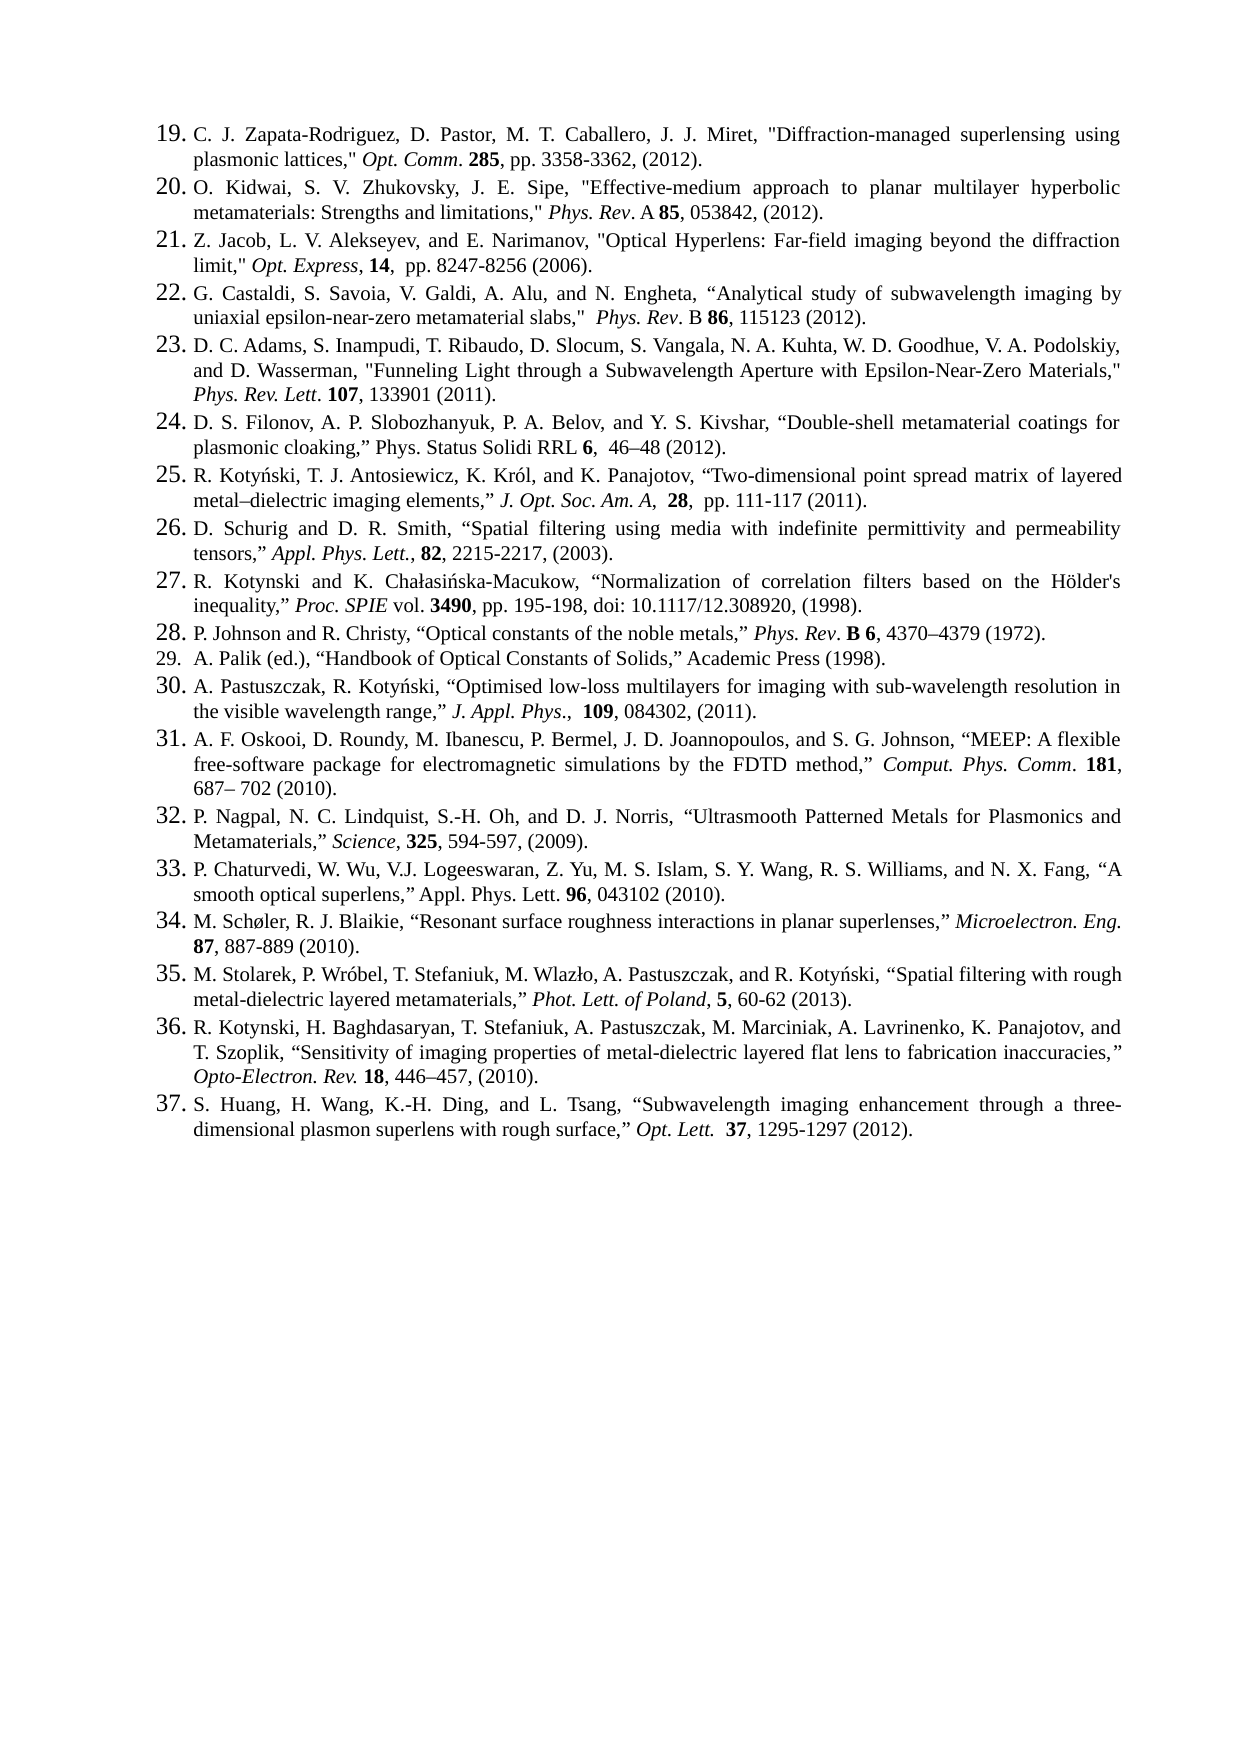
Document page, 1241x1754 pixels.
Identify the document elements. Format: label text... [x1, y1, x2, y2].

list C. J. Zapata-Rodriguez, D. Pastor, M. T. Caballero, J. J. Miret, "Diffraction-managed superlensing using plasmonic lattices," Opt. Comm. 285, pp. 3358-3362, (2012). [156, 118, 1122, 171]
list P. Chaturvedi, W. Wu, V.J. Logeeswaran, Z. Yu, M. S. Islam, S. Y. Wang, R. S. Williams, and N. X. Fang, “A smooth optical superlens,” Appl. Phys. Lett. 96, 043102 (2010). [156, 853, 1122, 906]
list S. Huang, H. Wang, K.-H. Ding, and L. Tsang, “Subwavelength imaging enhancement through a three-dimensional plasmon superlens with rough surface,” Opt. Lett. 37, 1295-1297 (2012). [156, 1088, 1122, 1141]
list P. Johnson and R. Christy, “Optical constants of the noble metals,” Phys. Rev. B 6, 4370–4379 (1972). [156, 617, 1122, 646]
list D. Schurig and D. R. Smith, “Spatial filtering using media with indefinite permittivity and permeability tensors,” Appl. Phys. Lett., 82, 2215-2217, (2003). [156, 512, 1122, 565]
list M. Schøler, R. J. Blaikie, “Resonant surface roughness interactions in planar superlenses,” Microelectron. Eng. 87, 887-889 (2010). [156, 906, 1122, 958]
list P. Nagpal, N. C. Lindquist, S.-H. Oh, and D. J. Norris, “Ultrasmooth Patterned Metals for Plasmonics and Metamaterials,” Science, 325, 594-597, (2009). [156, 800, 1122, 853]
list A. Pastuszczak, R. Kotyński, “Optimised low-loss multilayers for imaging with sub-wavelength resolution in the visible wavelength range,” J. Appl. Phys., 109, 084302, (2011). [156, 670, 1122, 723]
list M. Stolarek, P. Wróbel, T. Stefaniuk, M. Wlazło, A. Pastuszczak, and R. Kotyński, “Spatial filtering with rough metal-dielectric layered metamaterials,” Phot. Lett. of Poland, 5, 60-62 (2013). [156, 958, 1122, 1011]
list O. Kidwai, S. V. Zhukovsky, J. E. Sipe, "Effective-medium approach to planar multilayer hyperbolic metamaterials: Strengths and limitations," Phys. Rev. A 85, 053842, (2012). [156, 171, 1122, 224]
list D. S. Filonov, A. P. Slobozhanyuk, P. A. Belov, and Y. S. Kivshar, “Double-shell metamaterial coatings for plasmonic cloaking,” Phys. Status Solidi RRL 6, 46–48 (2012). [156, 406, 1122, 459]
list A. F. Oskooi, D. Roundy, M. Ibanescu, P. Bermel, J. D. Joannopoulos, and S. G. Johnson, “MEEP: A flexible free-software package for electromagnetic simulations by the FDTD method,” Comput. Phys. Comm. 181, 687– 702 (2010). [156, 723, 1122, 800]
list Z. Jacob, L. V. Alekseyev, and E. Narimanov, "Optical Hyperlens: Far-field imaging beyond the diffraction limit," Opt. Express, 14, pp. 8247-8256 (2006). [156, 224, 1122, 277]
list R. Kotynski and K. Chałasińska-Macukow, “Normalization of correlation filters based on the Hölder's inequality,” Proc. SPIE vol. 3490, pp. 195-198, doi: 10.1117/12.308920, (1998). [156, 565, 1122, 617]
list D. C. Adams, S. Inampudi, T. Ribaudo, D. Slocum, S. Vangala, N. A. Kuhta, W. D. Goodhue, V. A. Podolskiy, and D. Wasserman, "Funneling Light through a Subwavelength Aperture with Epsilon-Near-Zero Materials," Phys. Rev. Lett. 107, 133901 (2011). [156, 329, 1122, 406]
list R. Kotynski, H. Baghdasaryan, T. Stefaniuk, A. Pastuszczak, M. Marciniak, A. Lavrinenko, K. Panajotov, and T. Szoplik, “Sensitivity of imaging properties of metal-dielectric layered flat lens to fabrication inaccuracies,” Opto-Electron. Rev. 18, 446–457, (2010). [156, 1011, 1122, 1088]
list G. Castaldi, S. Savoia, V. Galdi, A. Alu, and N. Engheta, “Analytical study of subwavelength imaging by uniaxial epsilon-near-zero metamaterial slabs," Phys. Rev. B 86, 115123 (2012). [156, 277, 1122, 329]
list A. Palik (ed.), “Handbook of Optical Constants of Solids,” Academic Press (1998). [156, 646, 1122, 670]
list R. Kotyński, T. J. Antosiewicz, K. Król, and K. Panajotov, “Two-dimensional point spread matrix of layered metal–dielectric imaging elements,” J. Opt. Soc. Am. A, 28, pp. 111-117 (2011). [156, 459, 1122, 512]
